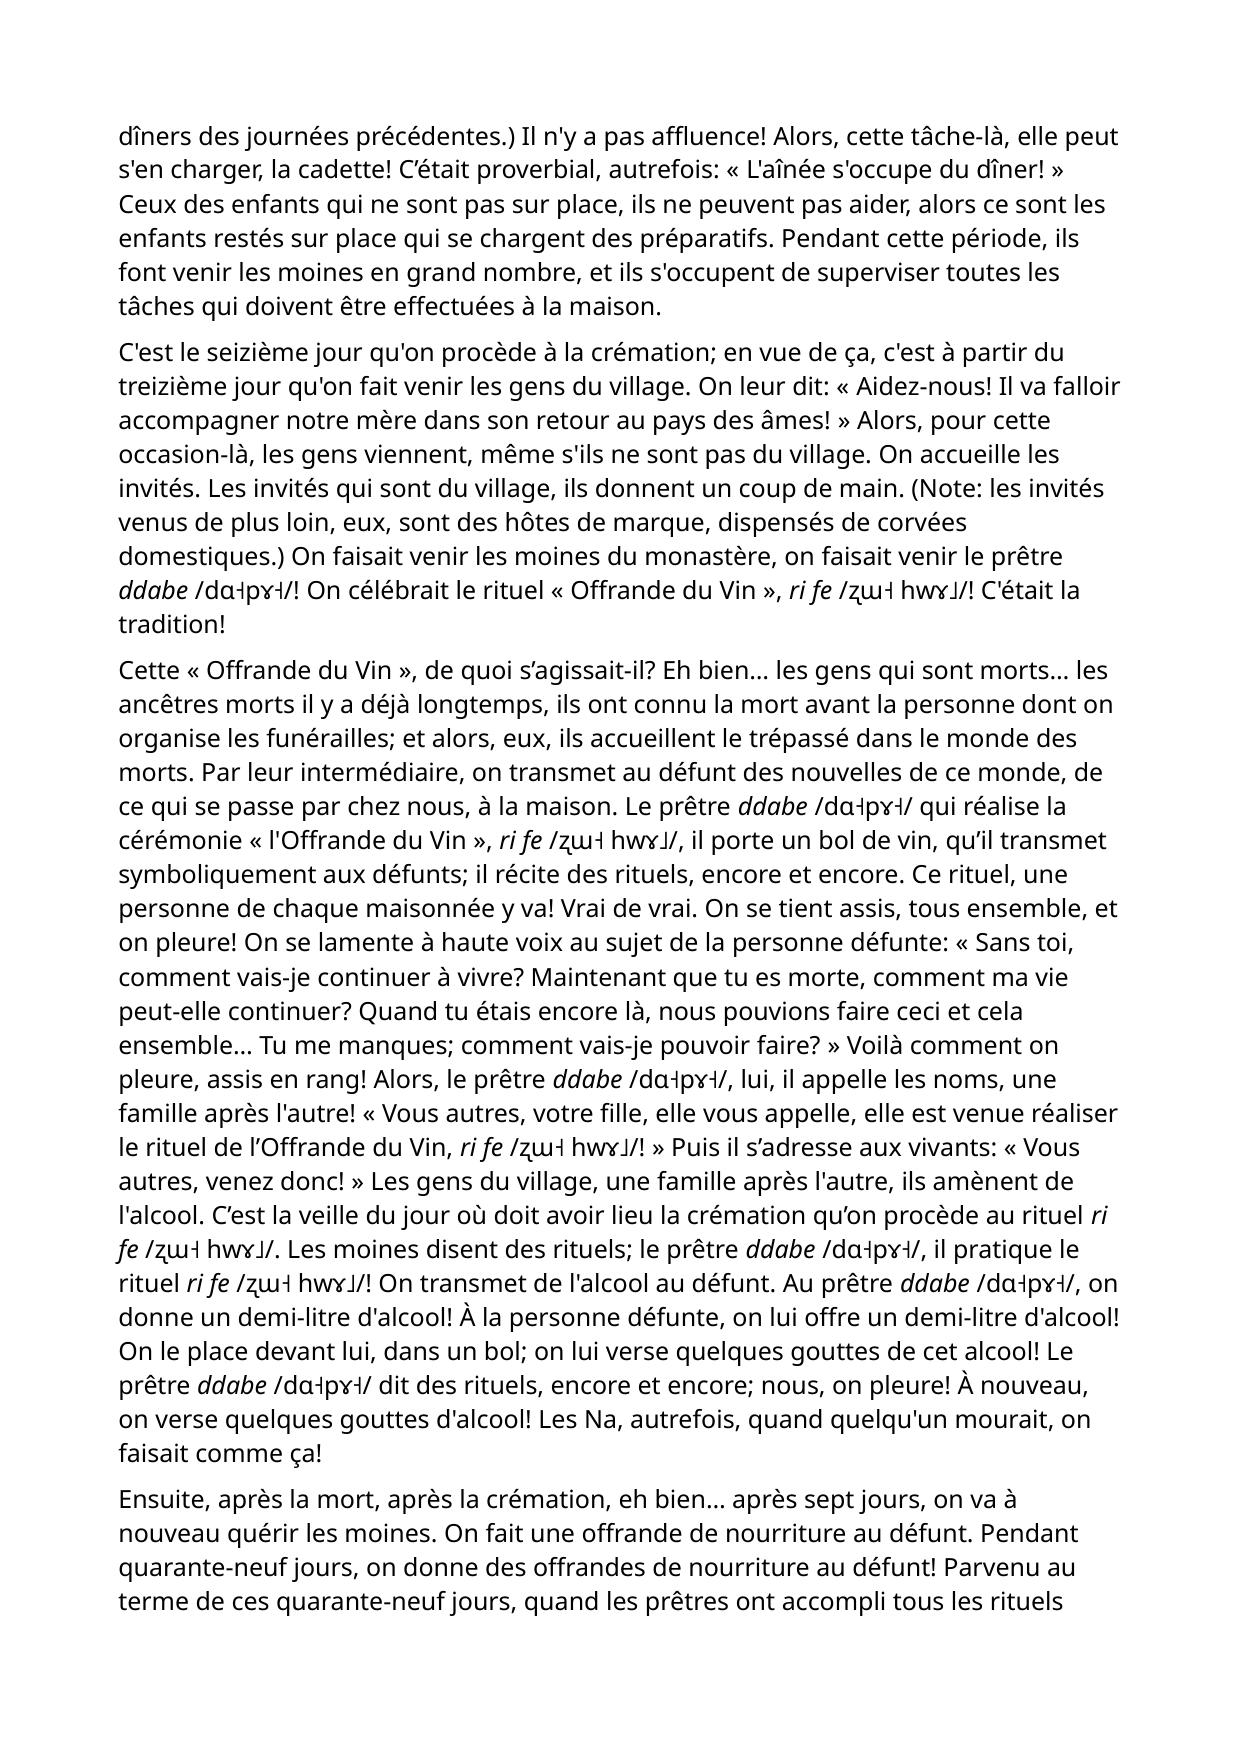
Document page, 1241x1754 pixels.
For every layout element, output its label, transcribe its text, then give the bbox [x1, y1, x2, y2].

text C'est le seizième jour qu'on procède à la crémation; en vue de ça, c'est à partir du treizième jour qu'on fait venir les gens du village. On leur dit: « Aidez-nous! Il va falloir accompagner notre mère dans son retour au pays des âmes! » Alors, pour cette occasion-là, les gens viennent, même s'ils ne sont pas du village. On accueille les invités. Les invités qui sont du village, ils donnent un coup de main. (Note: les invités venus de plus loin, eux, sont des hôtes de marque, dispensés de corvées domestiques.) On faisait venir les moines du monastère, on faisait venir le prêtre ddabe /dɑ˧pɤ˧/! On célébrait le rituel « Offrande du Vin », ri fe /ʐɯ˧ hwɤ˩/! C'était la tradition! [118, 334, 1122, 641]
text Ensuite, après la mort, après la crémation, eh bien… après sept jours, on va à nouveau quérir les moines. On fait une offrande de nourriture au défunt. Pendant quarante-neuf jours, on donne des offrandes de nourriture au défunt! Parvenu au terme de ces quarante-neuf jours, quand les prêtres ont accompli tous les rituels [118, 1482, 1122, 1618]
text Cette « Offrande du Vin », de quoi s’agissait-il? Eh bien… les gens qui sont morts… les ancêtres morts il y a déjà longtemps, ils ont connu la mort avant la personne dont on organise les funérailles; et alors, eux, ils accueillent le trépassé dans le monde des morts. Par leur intermédiaire, on transmet au défunt des nouvelles de ce monde, de ce qui se passe par chez nous, à la maison. Le prêtre ddabe /dɑ˧pɤ˧/ qui réalise la cérémonie « l'Offrande du Vin », ri fe /ʐɯ˧ hwɤ˩/, il porte un bol de vin, qu’il transmet symboliquement aux défunts; il récite des rituels, encore et encore. Ce rituel, une personne de chaque maisonnée y va! Vrai de vrai. On se tient assis, tous ensemble, et on pleure! On se lamente à haute voix au sujet de la personne défunte: « Sans toi, comment vais-je continuer à vivre? Maintenant que tu es morte, comment ma vie peut-elle continuer? Quand tu étais encore là, nous pouvions faire ceci et cela ensemble… Tu me manques; comment vais-je pouvoir faire? » Voilà comment on pleure, assis en rang! Alors, le prêtre ddabe /dɑ˧pɤ˧/, lui, il appelle les noms, une famille après l'autre! « Vous autres, votre fille, elle vous appelle, elle est venue réaliser le rituel de l’Offrande du Vin, ri fe /ʐɯ˧ hwɤ˩/! » Puis il s’adresse aux vivants: « Vous autres, venez donc! » Les gens du village, une famille après l'autre, ils amènent de l'alcool. C’est la veille du jour où doit avoir lieu la crémation qu’on procède au rituel ri fe /ʐɯ˧ hwɤ˩/. Les moines disent des rituels; le prêtre ddabe /dɑ˧pɤ˧/, il pratique le rituel ri fe /ʐɯ˧ hwɤ˩/! On transmet de l'alcool au défunt. Au prêtre ddabe /dɑ˧pɤ˧/, on donne un demi-litre d'alcool! À la personne défunte, on lui offre un demi-litre d'alcool! On le place devant lui, dans un bol; on lui verse quelques gouttes de cet alcool! Le prêtre ddabe /dɑ˧pɤ˧/ dit des rituels, encore et encore; nous, on pleure! À nouveau, on verse quelques gouttes d'alcool! Les Na, autrefois, quand quelqu'un mourait, on faisait comme ça! [118, 653, 1122, 1470]
text dîners des journées précédentes.) Il n'y a pas affluence! Alors, cette tâche-là, elle peut s'en charger, la cadette! C’était proverbial, autrefois: « L'aînée s'occupe du dîner! » Ceux des enfants qui ne sont pas sur place, ils ne peuvent pas aider, alors ce sont les enfants restés sur place qui se chargent des préparatifs. Pendant cette période, ils font venir les moines en grand nombre, et ils s'occupent de superviser toutes les tâches qui doivent être effectuées à la maison. [118, 118, 1122, 322]
